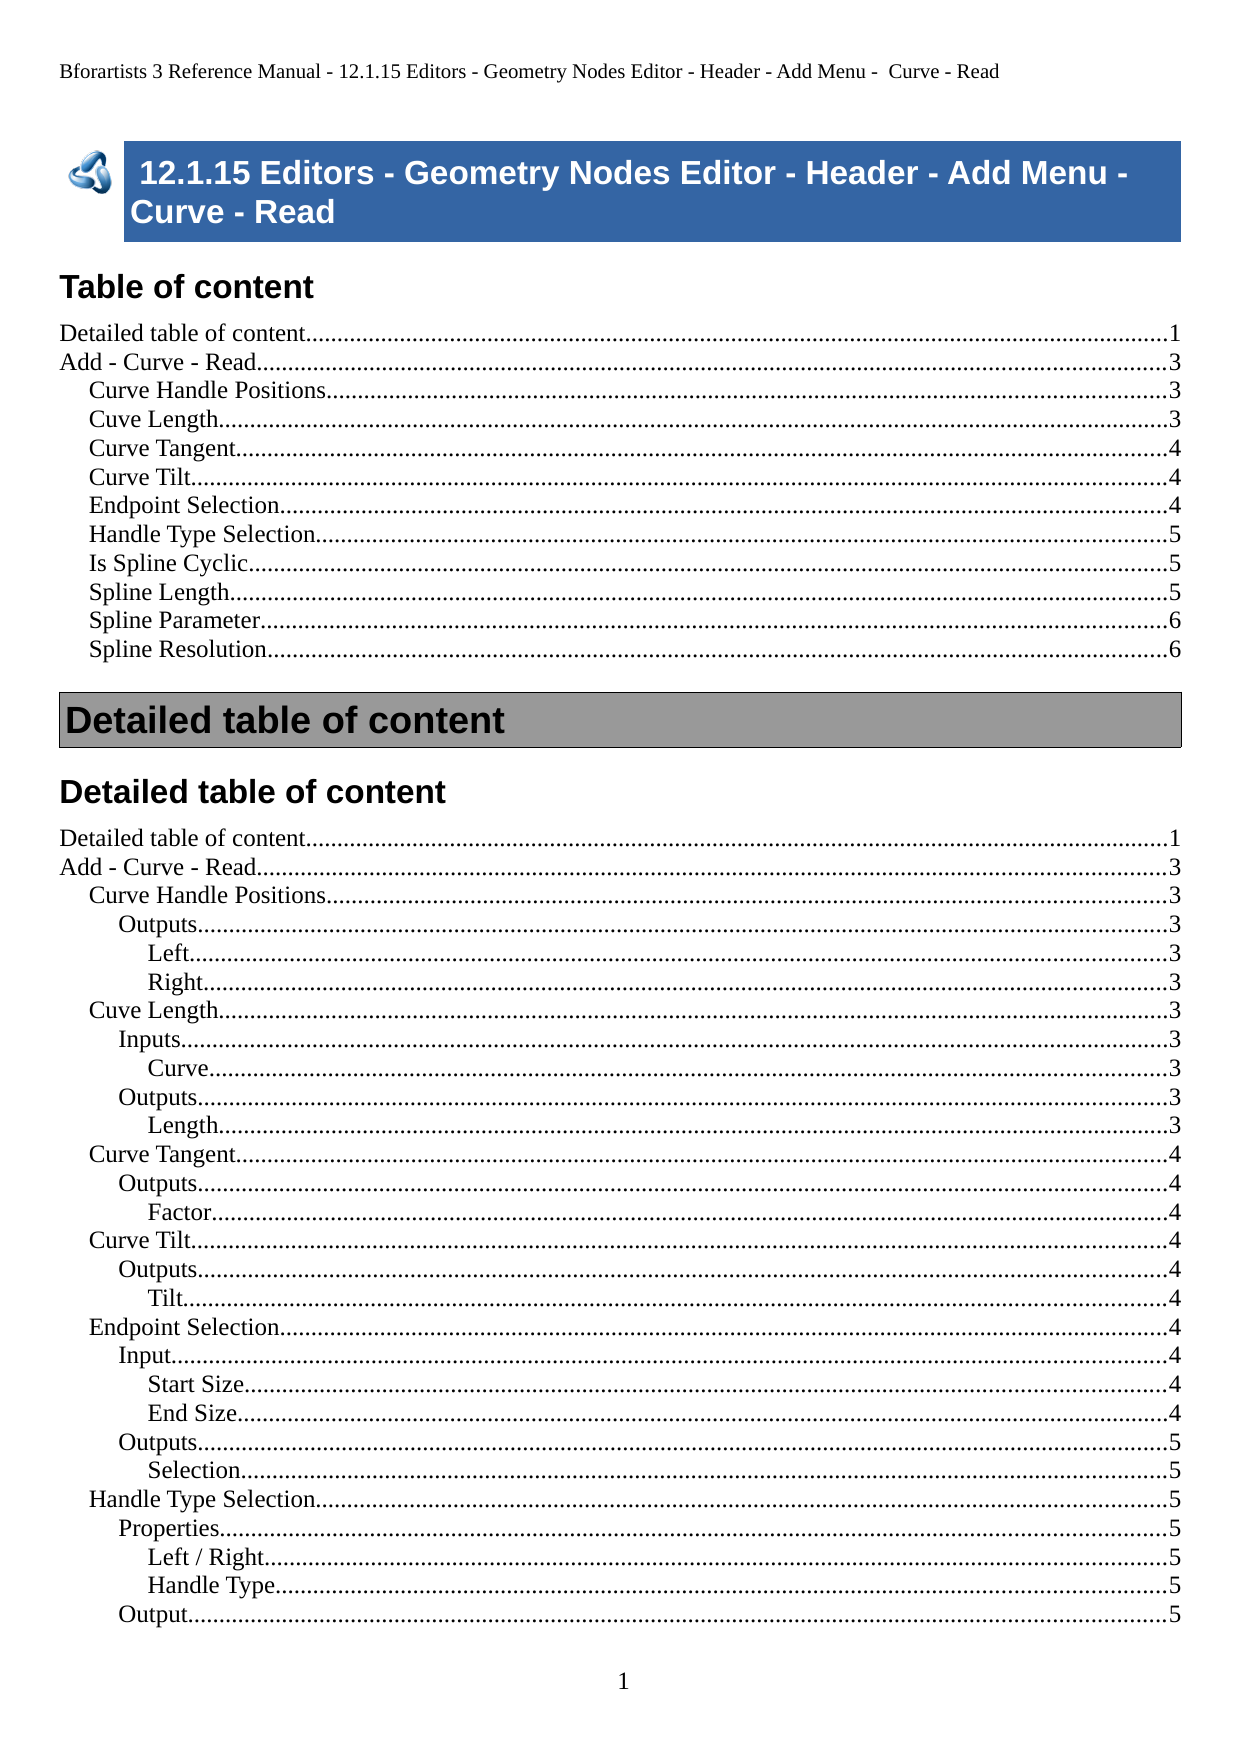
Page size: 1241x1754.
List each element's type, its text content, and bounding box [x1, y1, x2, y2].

text Curve Handle Positions 3 [88, 880, 1181, 909]
text Add - Curve - Read 3 [59, 852, 1181, 880]
text Factor 4 [147, 1197, 1181, 1225]
table_header Detailed table of content [60, 693, 1181, 747]
text Cuve Length 3 [88, 404, 1181, 433]
text Spline Parameter 6 [88, 605, 1181, 634]
text Outputs 5 [118, 1427, 1181, 1455]
text Inputs 3 [118, 1024, 1181, 1053]
text Output 5 [118, 1599, 1181, 1628]
text Right 3 [147, 967, 1181, 995]
text Properties 5 [118, 1513, 1181, 1542]
text Tilt 4 [147, 1283, 1181, 1312]
text Length 3 [147, 1110, 1181, 1139]
text Detailed table of content 1 [59, 318, 1181, 347]
text Curve Tangent 4 [88, 1139, 1181, 1168]
text Curve Handle Positions 3 [88, 375, 1181, 404]
text Outputs 4 [118, 1168, 1181, 1197]
text Handle Type Selection 5 [88, 1484, 1181, 1513]
text Left 3 [147, 938, 1181, 967]
text Spline Resolution 6 [88, 634, 1181, 663]
table_header [59, 141, 124, 242]
text Outputs 3 [118, 1082, 1181, 1110]
text Input 4 [118, 1340, 1181, 1369]
text Handle Type 5 [147, 1570, 1181, 1599]
text Left / Right 5 [147, 1542, 1181, 1570]
table_header 12.1.15 Editors - Geometry Nodes Editor - Header - Add Menu - Curve - Read [124, 141, 1181, 242]
text Start Size 4 [147, 1369, 1181, 1398]
text Endpoint Selection 4 [88, 1312, 1181, 1340]
text Is Spline Cyclic 5 [88, 548, 1181, 577]
text Outputs 4 [118, 1254, 1181, 1283]
text Curve Tilt 4 [88, 1225, 1181, 1254]
text Curve 3 [147, 1053, 1181, 1082]
subtitle Detailed table of content [59, 772, 1181, 810]
text Add - Curve - Read 3 [59, 347, 1181, 375]
text Cuve Length 3 [88, 995, 1181, 1024]
text Selection 5 [147, 1455, 1181, 1484]
text Curve Tangent 4 [88, 433, 1181, 462]
text Spline Length 5 [88, 577, 1181, 605]
subtitle Table of content [59, 267, 1181, 305]
text Handle Type Selection 5 [88, 519, 1181, 548]
text Outputs 3 [118, 909, 1181, 938]
text Curve Tilt 4 [88, 462, 1181, 490]
text End Size 4 [147, 1398, 1181, 1427]
text Endpoint Selection 4 [88, 490, 1181, 519]
picture [65, 147, 114, 197]
text Detailed table of content 1 [59, 823, 1181, 852]
